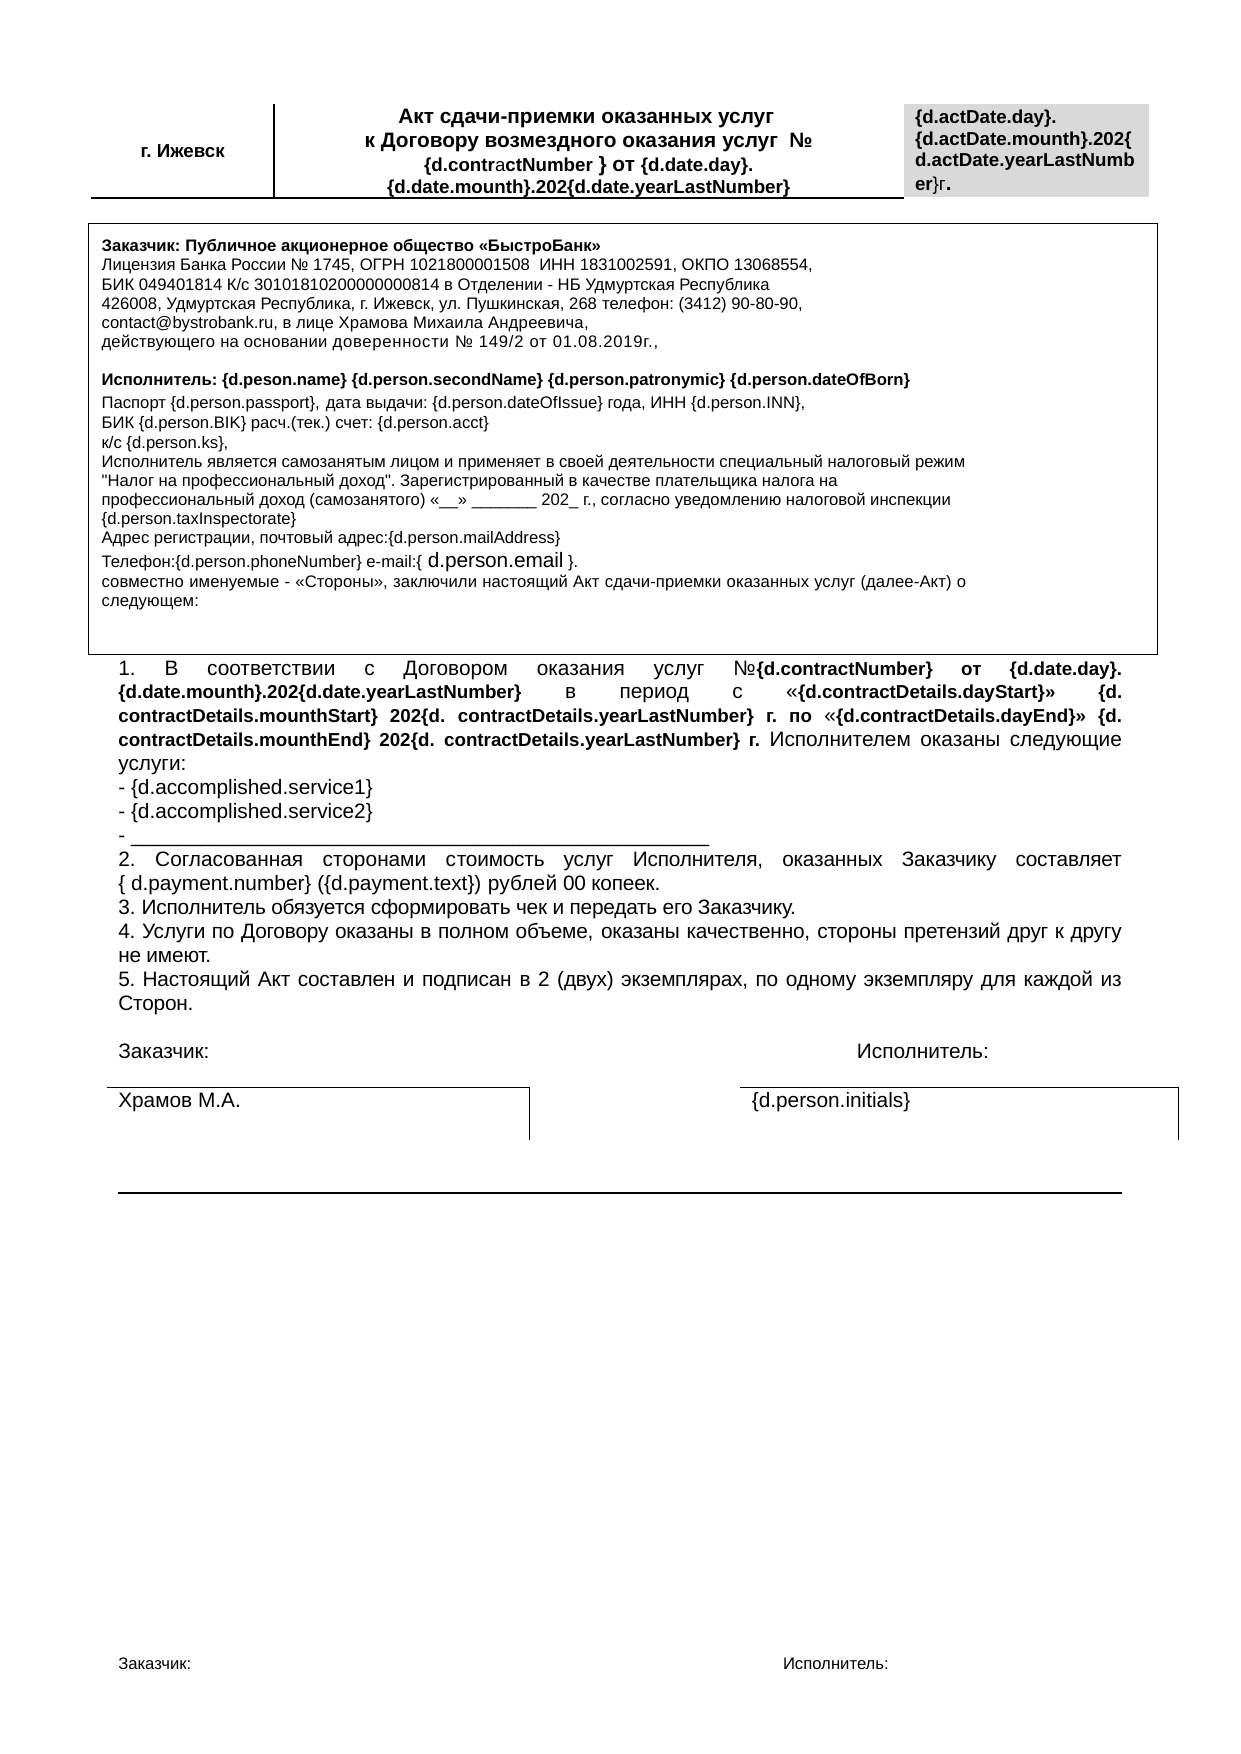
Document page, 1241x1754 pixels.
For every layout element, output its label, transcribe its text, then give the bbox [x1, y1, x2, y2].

text - {d.accomplished.service1} [118, 775, 1122, 799]
table_header Храмов М.А. [107, 1088, 529, 1113]
text 3. Исполнитель обязуется сформировать чек и передать его Заказчику. [118, 895, 1122, 919]
text 1. В соответствии с Договором оказания услуг №{d.contractNumber} от {d.date.day}.{d.date.mounth}.202{d.date.yearLastNumber} в период с «{d.contractDetails.dayStart}» {d. contractDetails.mounthStart} 202{d. contractDetails.yearLastNumber} г. по «{d.contractDetails.dayEnd}» {d. contractDetails.mounthEnd} 202{d. contractDetails.yearLastNumber} г. Исполнителем оказаны следующие услуги: [118, 655, 1122, 775]
table_header {d.person.initials} [740, 1088, 1178, 1113]
text Заказчик: Исполнитель: [118, 1039, 1122, 1063]
text 5. Настоящий Акт составлен и подписан в 2 (двух) экземплярах, по одному экземпляру для каждой из Сторон. [118, 967, 1122, 1015]
table_header [530, 1087, 740, 1113]
text - __________________________________________________ [118, 823, 1122, 847]
table_header Заказчик: Публичное акционерное общество «БыстроБанк» Лицензия Банка России № 1745, ОГРН 1021800001508 ИНН 1831002591, ОКПО 13068554, БИК 049401814 К/с 30101810200000000814 в Отделении - НБ Удмуртская Республика 426008, Удмуртская Республика, г. Ижевск, ул. Пушкинская, 268 телефон: (3412) 90-80-90, contact@bystrobank.ru, в лице Храмова Михаила Андреевича, действующего на основании доверенности № 149/2 от 01.08.2019г., Исполнитель: {d.peson.name} {d.person.secondName} {d.person.patronymic} {d.person.dateOfBorn} Паспорт {d.person.passport}, дата выдачи: {d.person.dateOfIssue} года, ИНН {d.person.INN}, БИК {d.person.BIK} расч.(тек.) счет: {d.person.acct} к/с {d.person.ks}, Исполнитель является самозанятым лицом и применяет в своей деятельности специальный налоговый режим "Налог на профессиональный доход". Зарегистрированный в качестве плательщика налога на профессиональный доход (самозанятого) «__» _______ 202_ г., согласно уведомлению налоговой инспекции {d.person.taxInspectorate} Адрес регистрации, почтовый адрес:{d.person.mailAddress} Телефон:{d.person.phoneNumber} е-mail:{ d.person.email }. совместно именуемые - «Стороны», заключили настоящий Акт сдачи-приемки оказанных услуг (далее-Акт) о следующем: [89, 224, 978, 654]
text 2. Согласованная сторонами стоимость услуг Исполнителя, оказанных Заказчику составляет { d.payment.number} ({d.payment.text}) рублей 00 копеек. [118, 847, 1122, 895]
text - {d.accomplished.service2} [118, 799, 1122, 823]
table_header г. Ижевск [91, 104, 273, 197]
table_cell [107, 1113, 529, 1140]
table_cell [530, 1113, 740, 1140]
text 4. Услуги по Договору оказаны в полном объеме, оказаны качественно, стороны претензий друг к другу не имеют. [118, 919, 1122, 967]
table_cell [740, 1113, 1178, 1140]
table_header {d.actDate.day}.{d.actDate.mounth}.202{d.actDate.yearLastNumber}г. [904, 104, 1149, 197]
table_header Акт сдачи-приемки оказанных услуг к Договору возмездного оказания услуг №{d.contractNumber } от {d.date.day}.{d.date.mounth}.202{d.date.yearLastNumber} [275, 104, 903, 197]
table_header [978, 224, 1157, 654]
